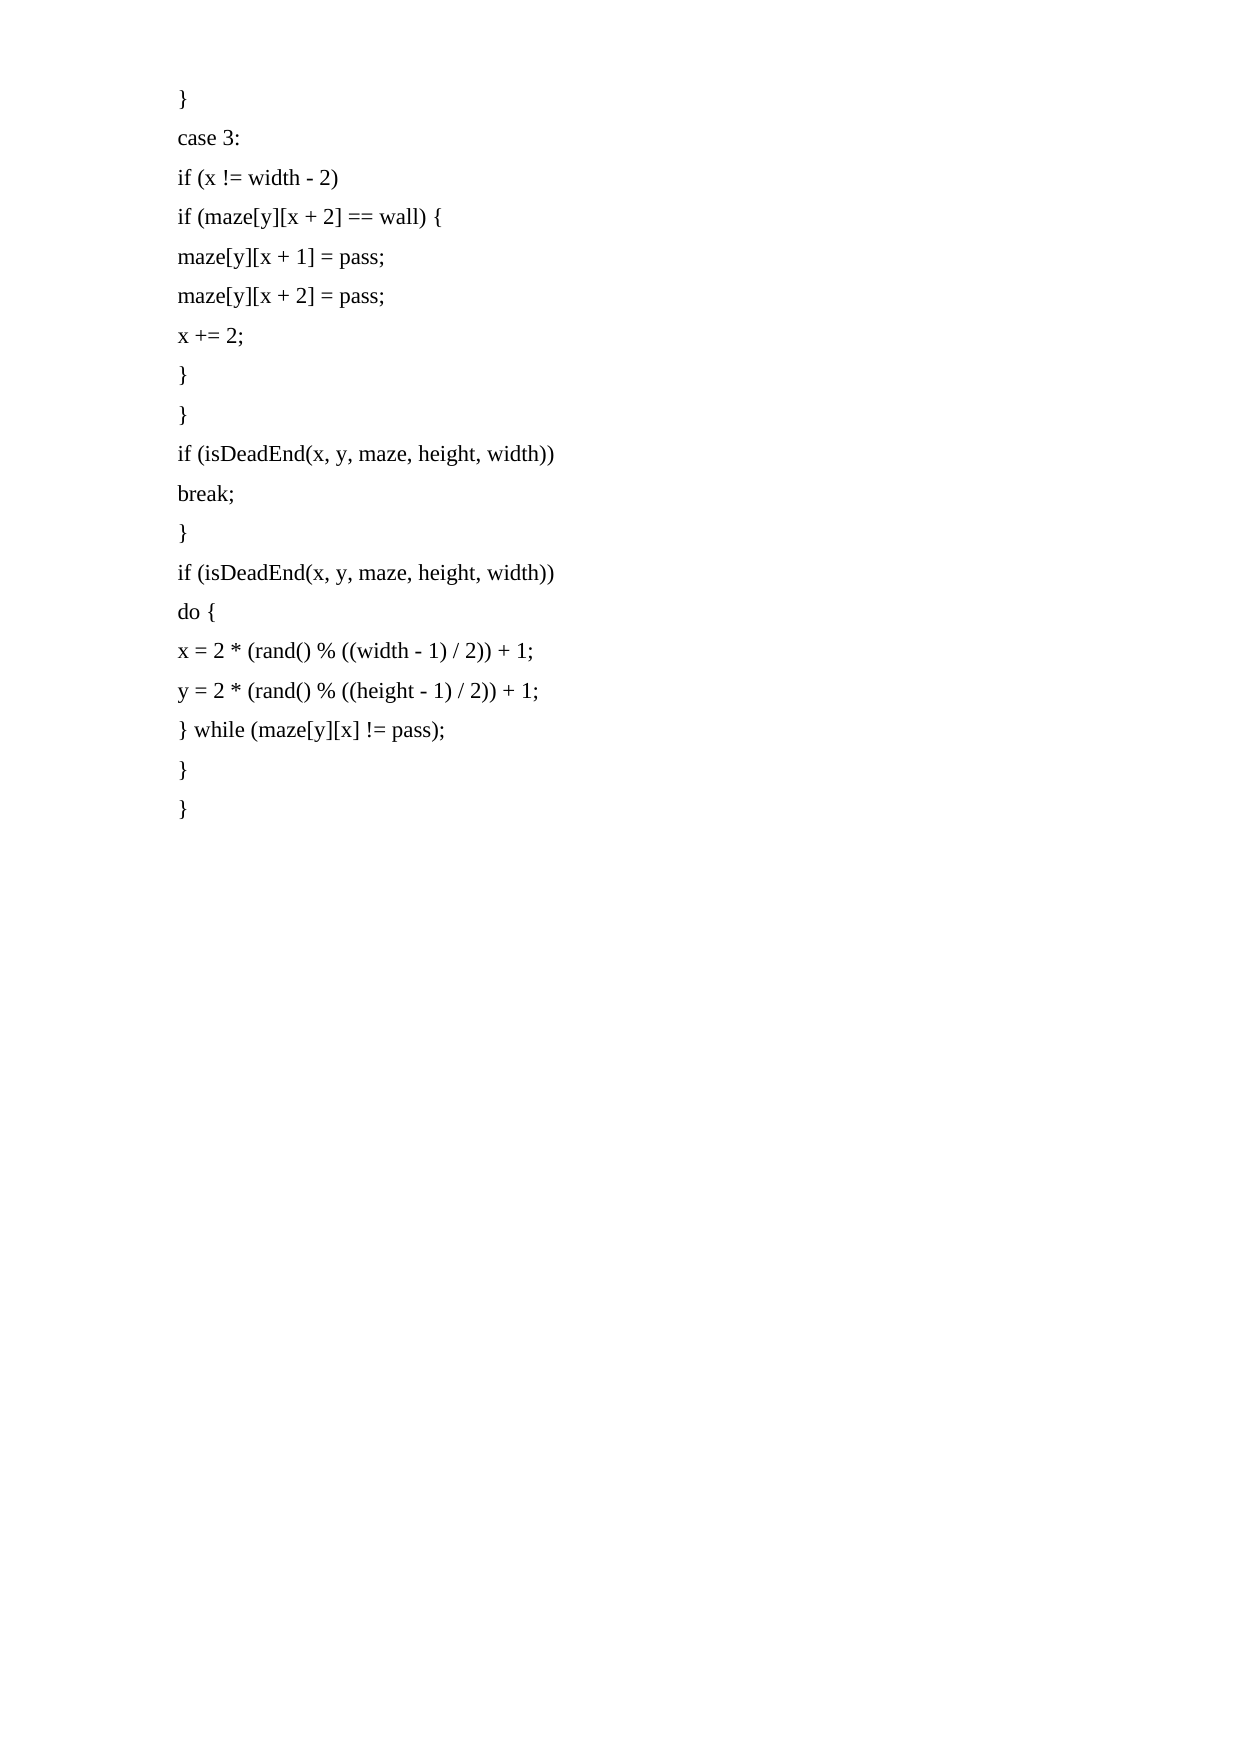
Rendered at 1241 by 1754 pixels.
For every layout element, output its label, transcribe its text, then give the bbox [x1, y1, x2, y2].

text maze[y][x + 2] = pass; [177, 282, 1152, 308]
text x += 2; [177, 322, 1152, 348]
text } [177, 756, 1152, 782]
text if (isDeadEnd(x, y, maze, height, width)) [177, 558, 1152, 585]
text maze[y][x + 1] = pass; [177, 243, 1152, 269]
text if (x != width - 2) [177, 164, 1152, 190]
text } [177, 361, 1152, 387]
text case 3: [177, 124, 1152, 151]
text y = 2 * (rand() % ((height - 1) / 2)) + 1; [177, 677, 1152, 703]
text do { [177, 598, 1152, 624]
text break; [177, 479, 1152, 506]
text } [177, 795, 1152, 822]
text } while (maze[y][x] != pass); [177, 716, 1152, 743]
text x = 2 * (rand() % ((width - 1) / 2)) + 1; [177, 637, 1152, 664]
text if (maze[y][x + 2] == wall) { [177, 203, 1152, 229]
text } [177, 519, 1152, 545]
text } [177, 85, 1152, 111]
text } [177, 401, 1152, 427]
text if (isDeadEnd(x, y, maze, height, width)) [177, 440, 1152, 466]
